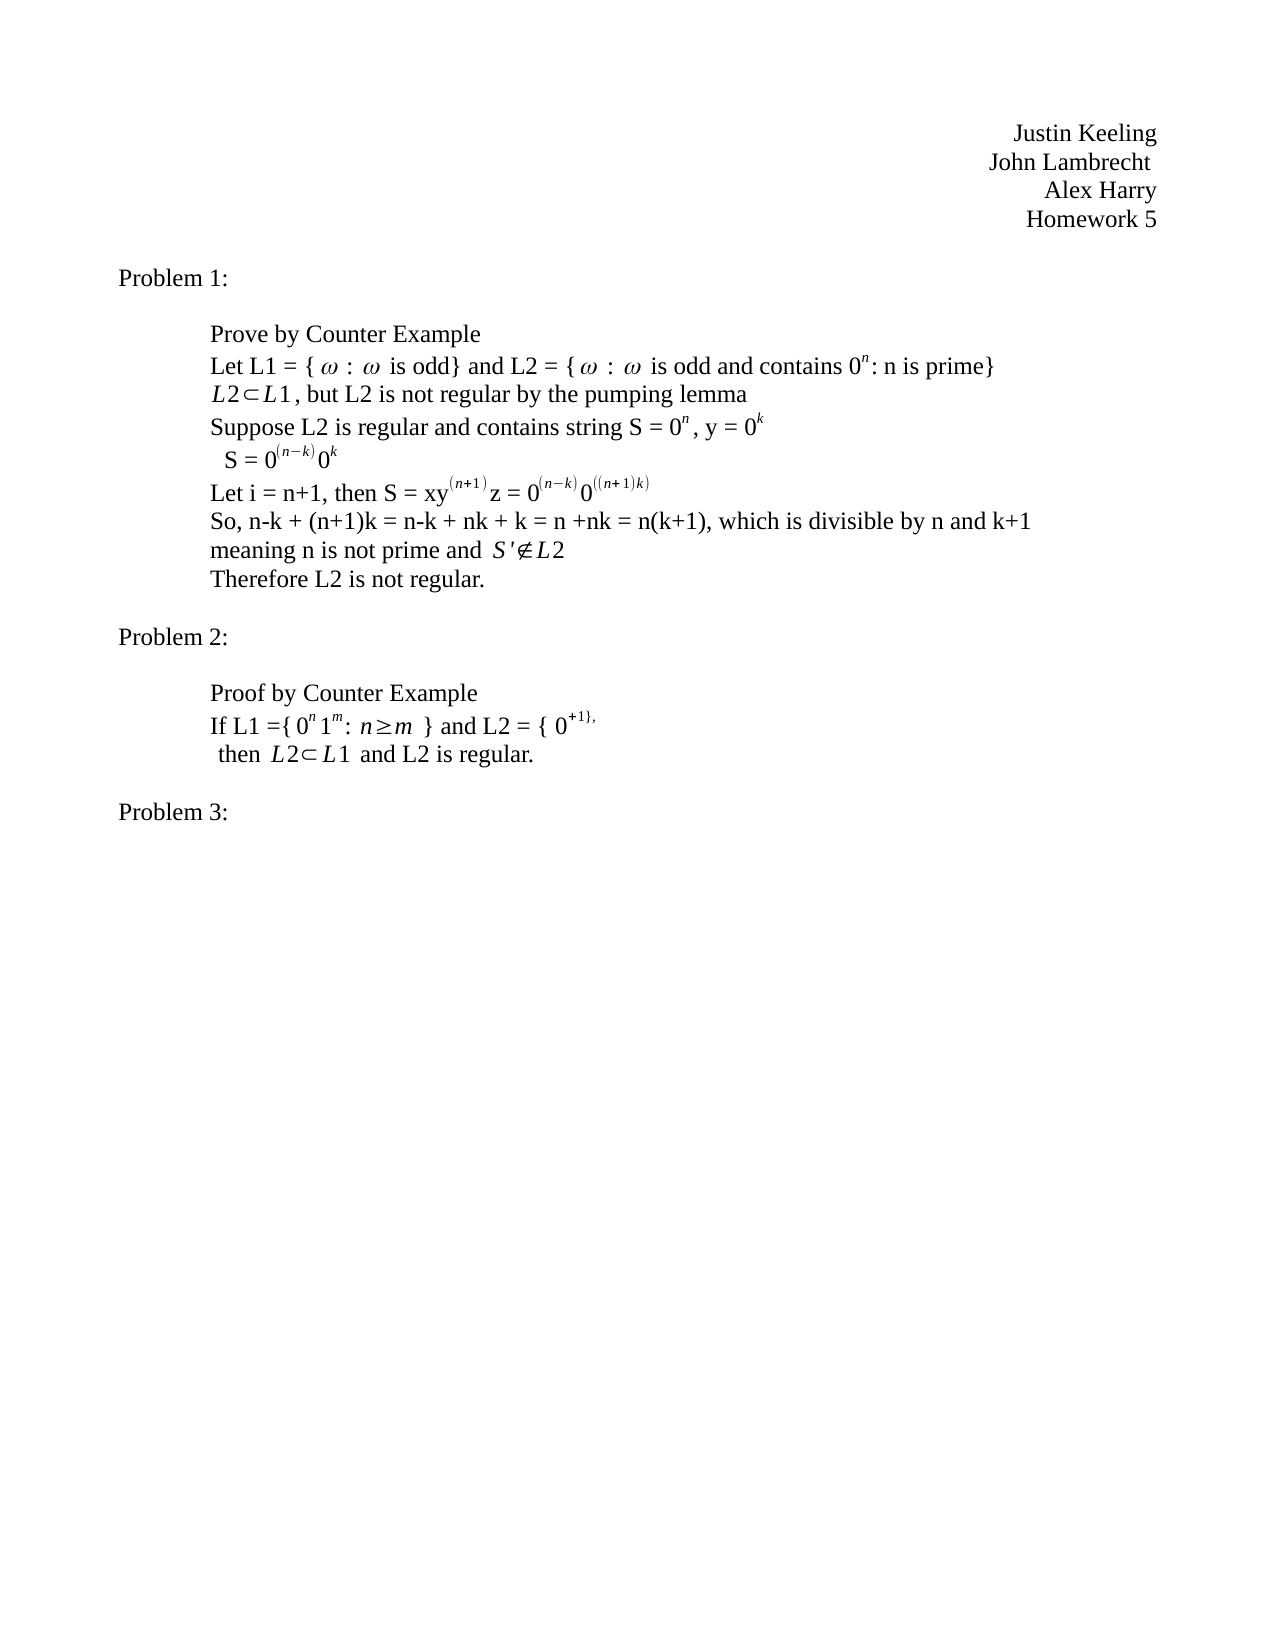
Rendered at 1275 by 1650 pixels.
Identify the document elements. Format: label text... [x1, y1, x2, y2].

text Problem 3: [118, 797, 1157, 826]
text Problem 1: [118, 263, 1157, 291]
text Problem 2: [118, 622, 1157, 651]
